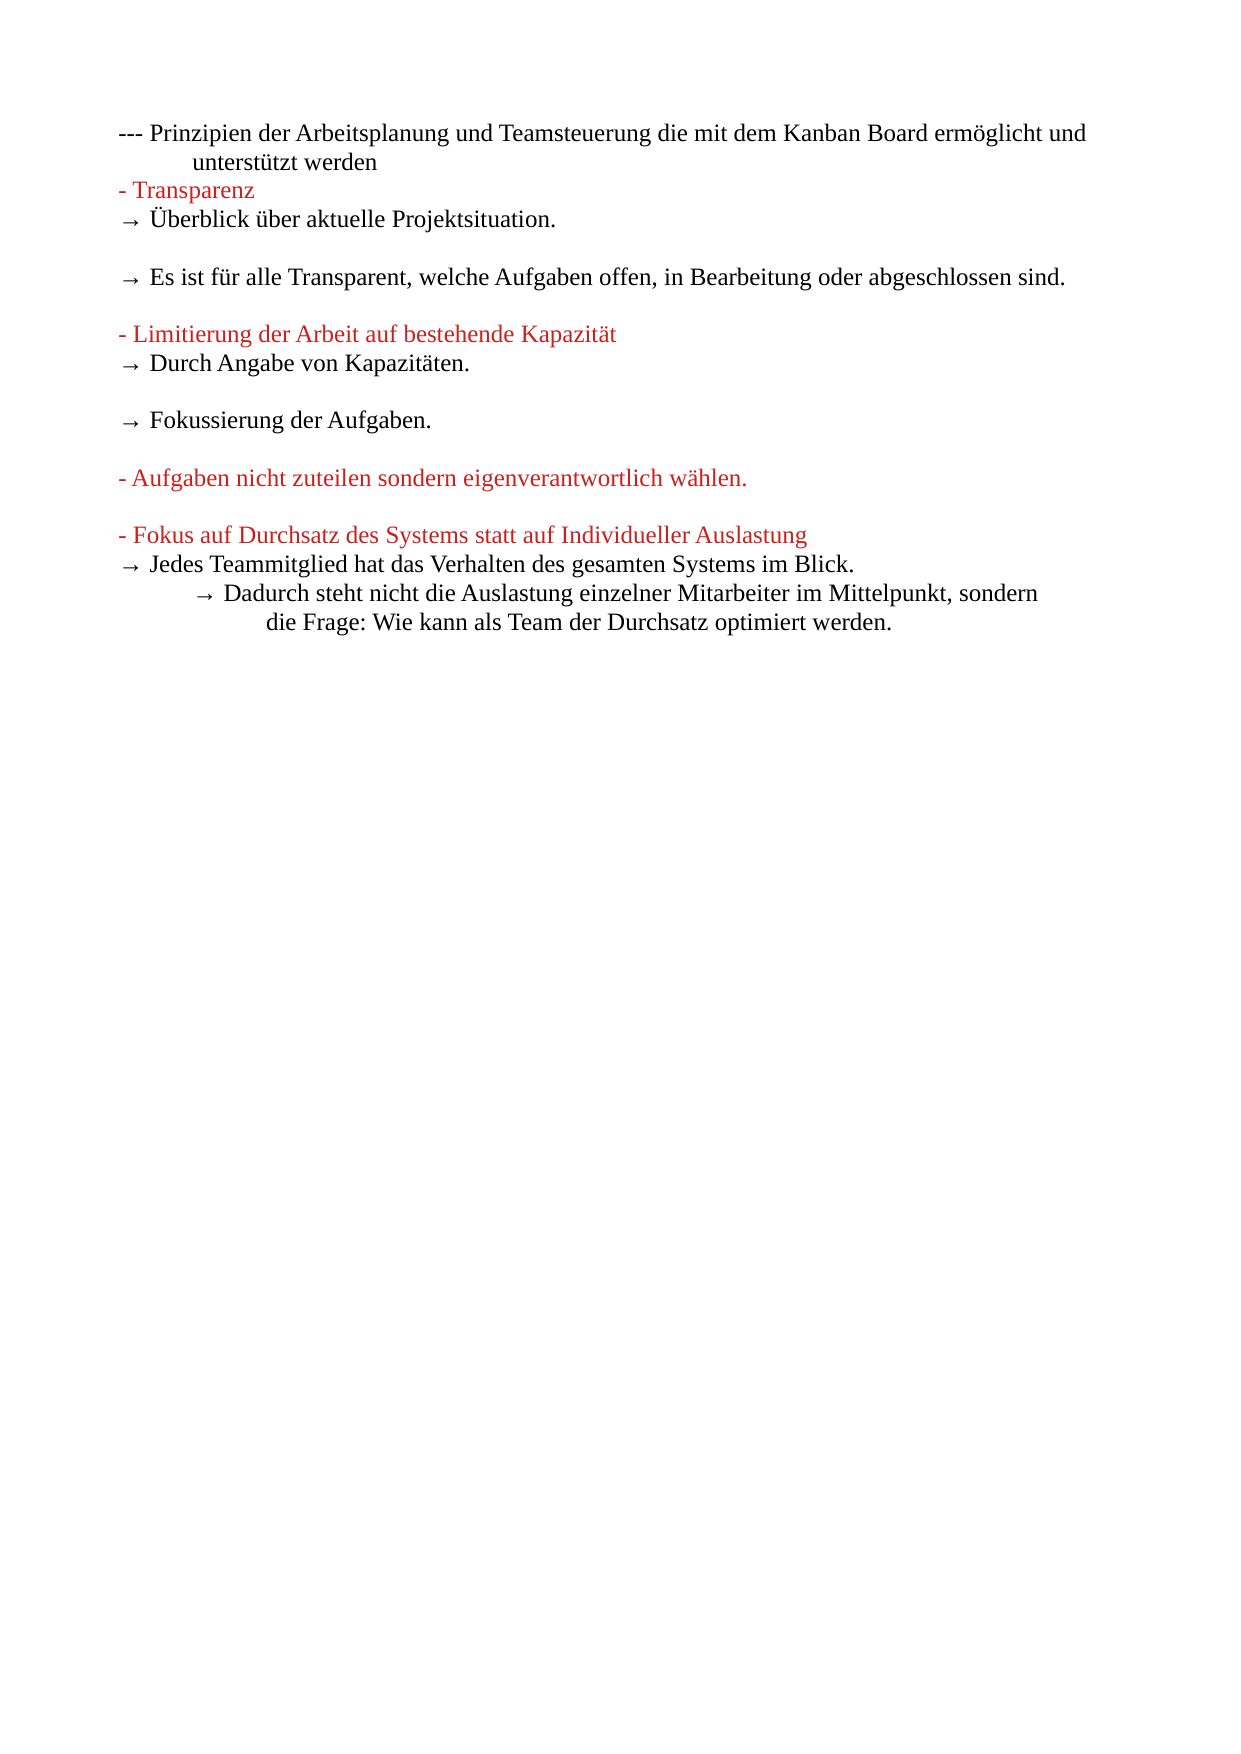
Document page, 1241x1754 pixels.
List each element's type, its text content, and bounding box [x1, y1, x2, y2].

text → Es ist für alle Transparent, welche Aufgaben offen, in Bearbeitung oder abgeschlossen sind. [118, 262, 1122, 291]
text → Überblick über aktuelle Projektsituation. [118, 204, 1122, 233]
text → Dadurch steht nicht die Auslastung einzelner Mitarbeiter im Mittelpunkt, sondern [118, 578, 1122, 607]
text → Durch Angabe von Kapazitäten. [118, 348, 1122, 377]
text --- Prinzipien der Arbeitsplanung und Teamsteuerung die mit dem Kanban Board ermöglicht und unterstützt werden [118, 118, 1122, 176]
text - Aufgaben nicht zuteilen sondern eigenverantwortlich wählen. [118, 463, 1122, 492]
text - Fokus auf Durchsatz des Systems statt auf Individueller Auslastung [118, 521, 1122, 549]
text - Transparenz [118, 176, 1122, 204]
text → Fokussierung der Aufgaben. [118, 406, 1122, 434]
text die Frage: Wie kann als Team der Durchsatz optimiert werden. [118, 607, 1122, 636]
text → Jedes Teammitglied hat das Verhalten des gesamten Systems im Blick. [118, 549, 1122, 578]
text - Limitierung der Arbeit auf bestehende Kapazität [118, 319, 1122, 348]
